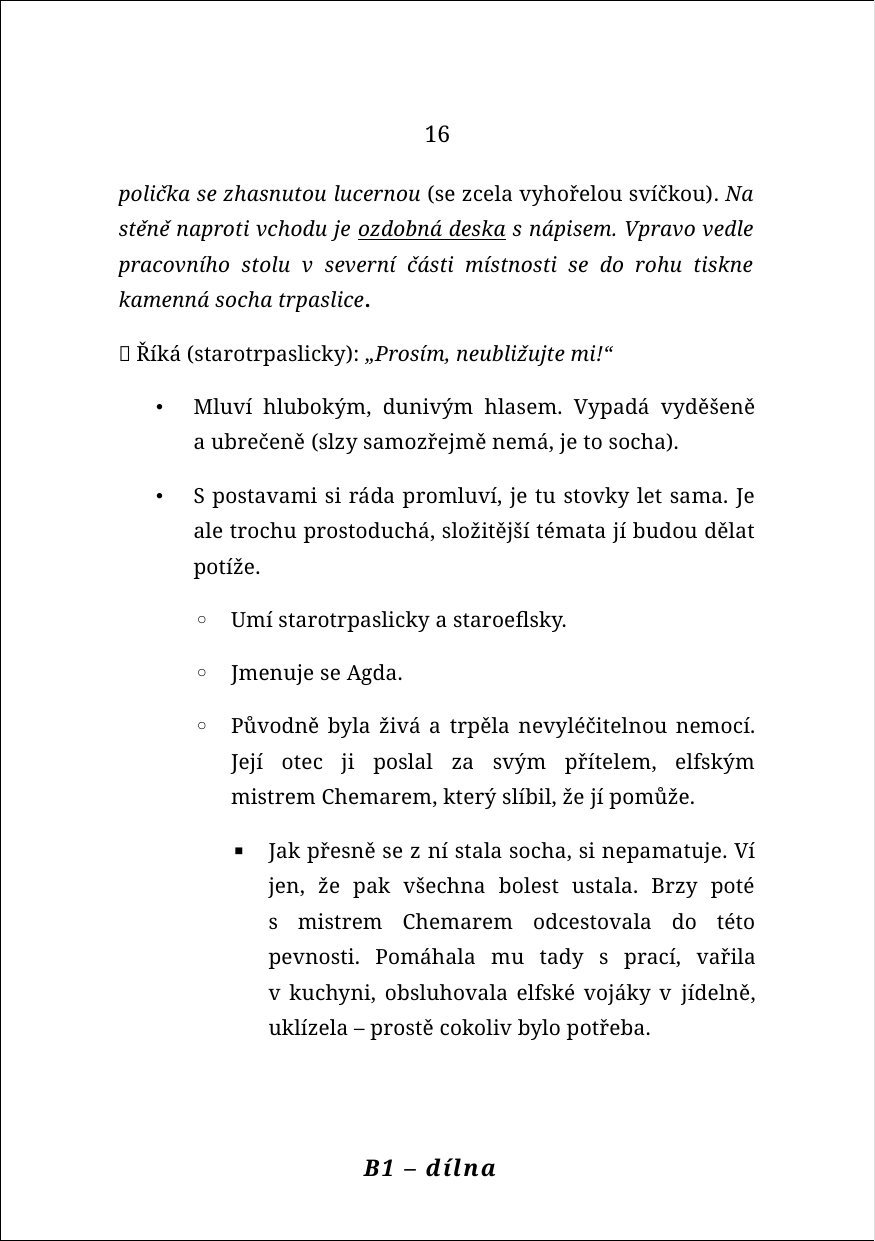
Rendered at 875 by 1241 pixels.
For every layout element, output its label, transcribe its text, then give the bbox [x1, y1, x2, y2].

text polička se zhasnutou⁠ lucernou (se zcela vyhořelou svíčkou). Na stěně naproti vchodu je ozdobná deska s nápisem. Vpravo vedle pracovního stolu v⁠ severní části místnosti se do rohu tiskne kamenná socha trpaslice. [118, 179, 756, 314]
list Umí starotrpaslicky a staroeflsky. [193, 605, 756, 633]
text 💬 Říká (starotrpaslicky): „Prosím, neubližujte mi!“ [118, 339, 756, 367]
list Jak přesně se z⁠ ní stala socha, si nepamatuje. Ví jen, že pak všechna bolest ustala. Brzy poté s⁠ mistrem Chemarem odcestovala do této pevnosti. Pomáhala mu tady s⁠ prací, vařila v⁠ kuchyni, obsluhovala elfské vojáky v⁠ jídelně, uklízela – prostě cokoliv bylo potřeba. [231, 836, 756, 1042]
list Mluví hlubokým, dunivým hlasem. Vypadá vyděšeně a⁠ ubrečeně (slzy samozřejmě nemá, je to socha). [156, 392, 756, 456]
list S⁠ postavami si ráda promluví, je tu stovky let sama. Je ale trochu prostoduchá, složitější témata jí budou dělat potíže. [156, 481, 756, 580]
list Jmenuje se Agda. [193, 658, 756, 687]
list Původně byla živá a⁠ trpěla nevyléčitelnou nemocí. Její otec ji poslal za svým přítelem, elfským mistrem Chemarem, který slíbil, že jí pomůže. [193, 711, 756, 811]
